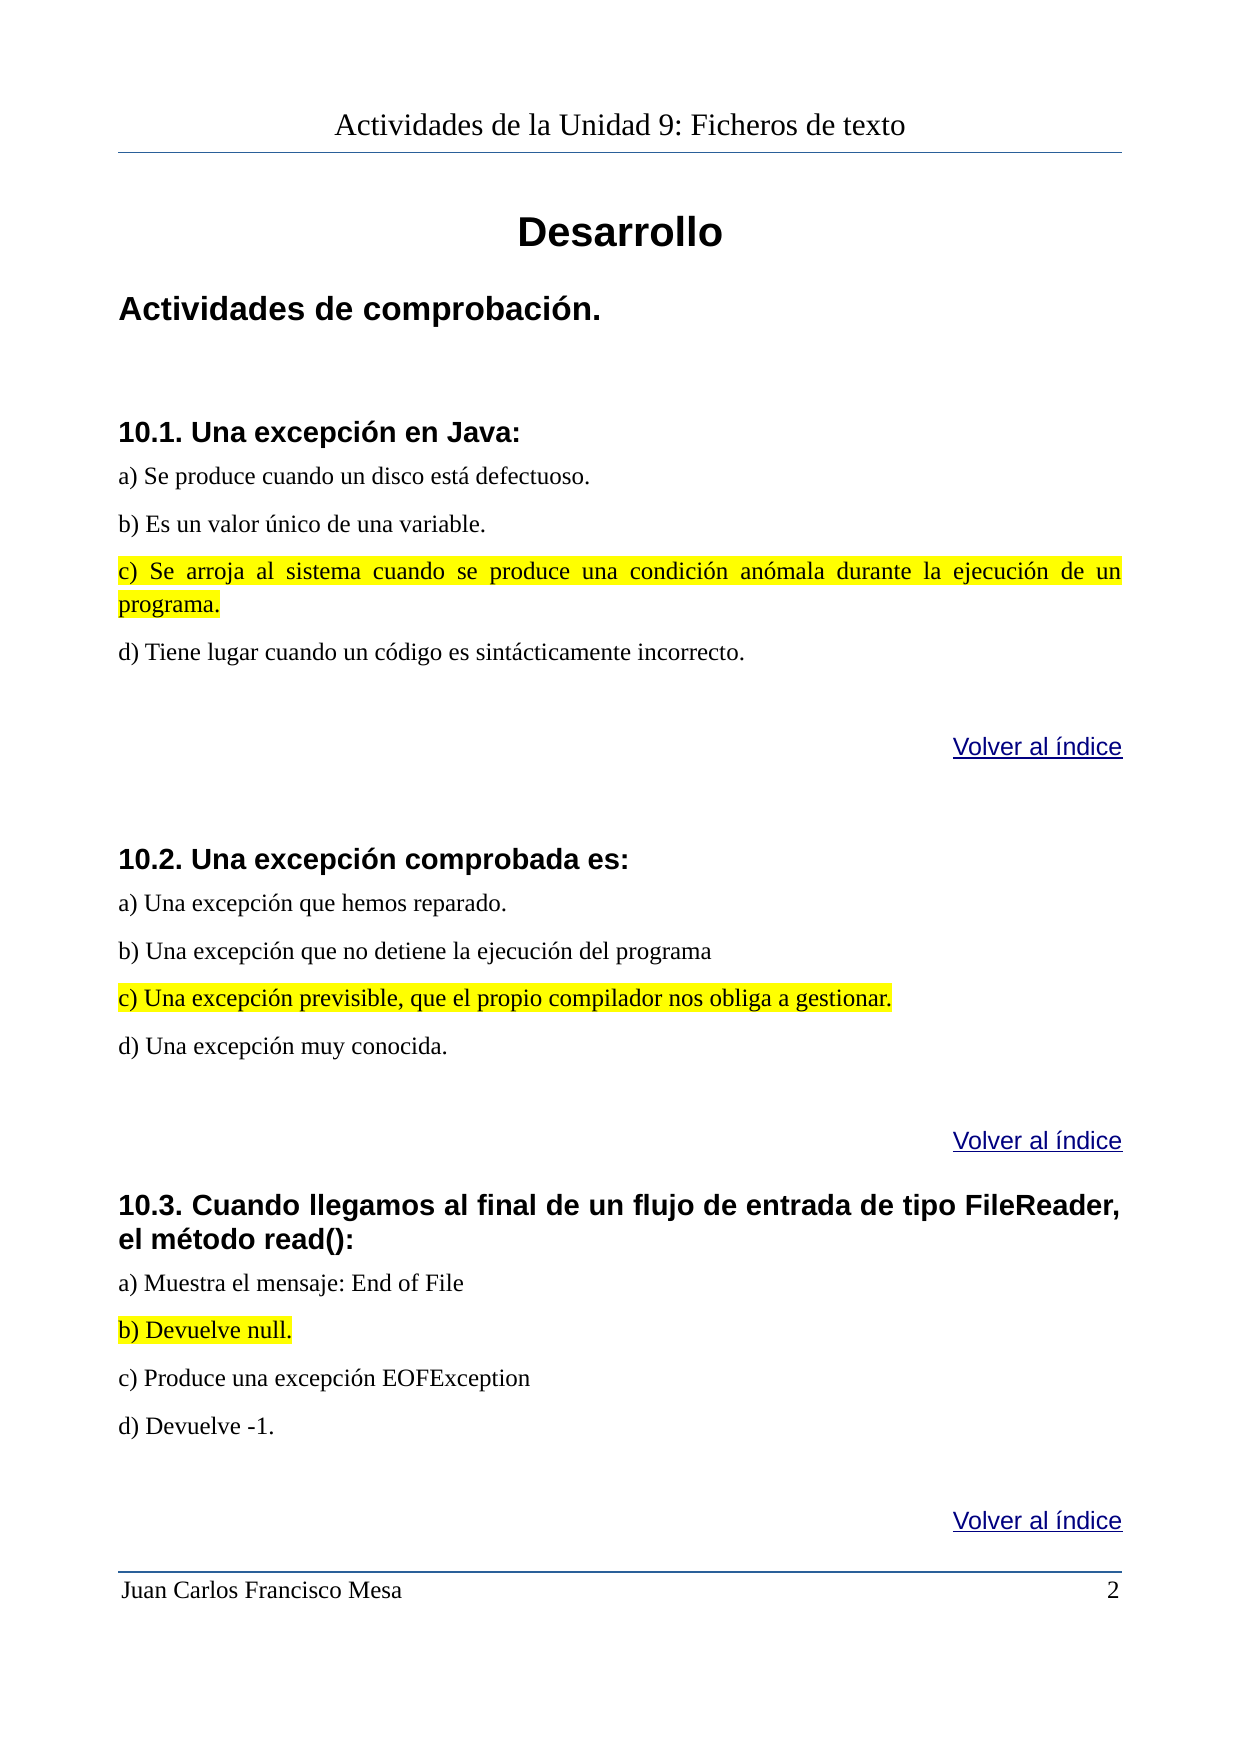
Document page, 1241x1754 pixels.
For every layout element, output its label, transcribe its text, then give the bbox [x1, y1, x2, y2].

text c) Produce una excepción EOFException [118, 1363, 1122, 1392]
subtitle Actividades de comprobación. [118, 289, 1122, 327]
text b) Una excepción que no detiene la ejecución del programa [118, 936, 1122, 964]
text d) Tiene lugar cuando un código es sintácticamente incorrecto. [118, 637, 1122, 666]
text d) Una excepción muy conocida. [118, 1031, 1122, 1060]
text b) Devuelve null. [118, 1316, 1122, 1344]
text d) Devuelve -1. [118, 1411, 1122, 1439]
subtitle Desarrollo [118, 208, 1122, 256]
text a) Muestra el mensaje: End of File [118, 1268, 1122, 1297]
text Volver al índice [118, 1506, 1122, 1535]
text c) Se arroja al sistema cuando se produce una condición anómala durante la ejecución de un programa. [118, 556, 1122, 618]
text a) Se produce cuando un disco está defectuoso. [118, 461, 1122, 490]
subtitle 10.3. Cuando llegamos al final de un flujo de entrada de tipo FileReader, el método read(): [118, 1188, 1122, 1255]
text a) Una excepción que hemos reparado. [118, 888, 1122, 917]
text c) Una excepción previsible, que el propio compilador nos obliga a gestionar. [118, 983, 1122, 1012]
text Volver al índice [118, 1126, 1122, 1155]
subtitle 10.2. Una excepción comprobada es: [118, 842, 1122, 876]
subtitle 10.1. Una excepción en Java: [118, 415, 1122, 449]
text b) Es un valor único de una variable. [118, 509, 1122, 538]
text Volver al índice [118, 732, 1122, 761]
